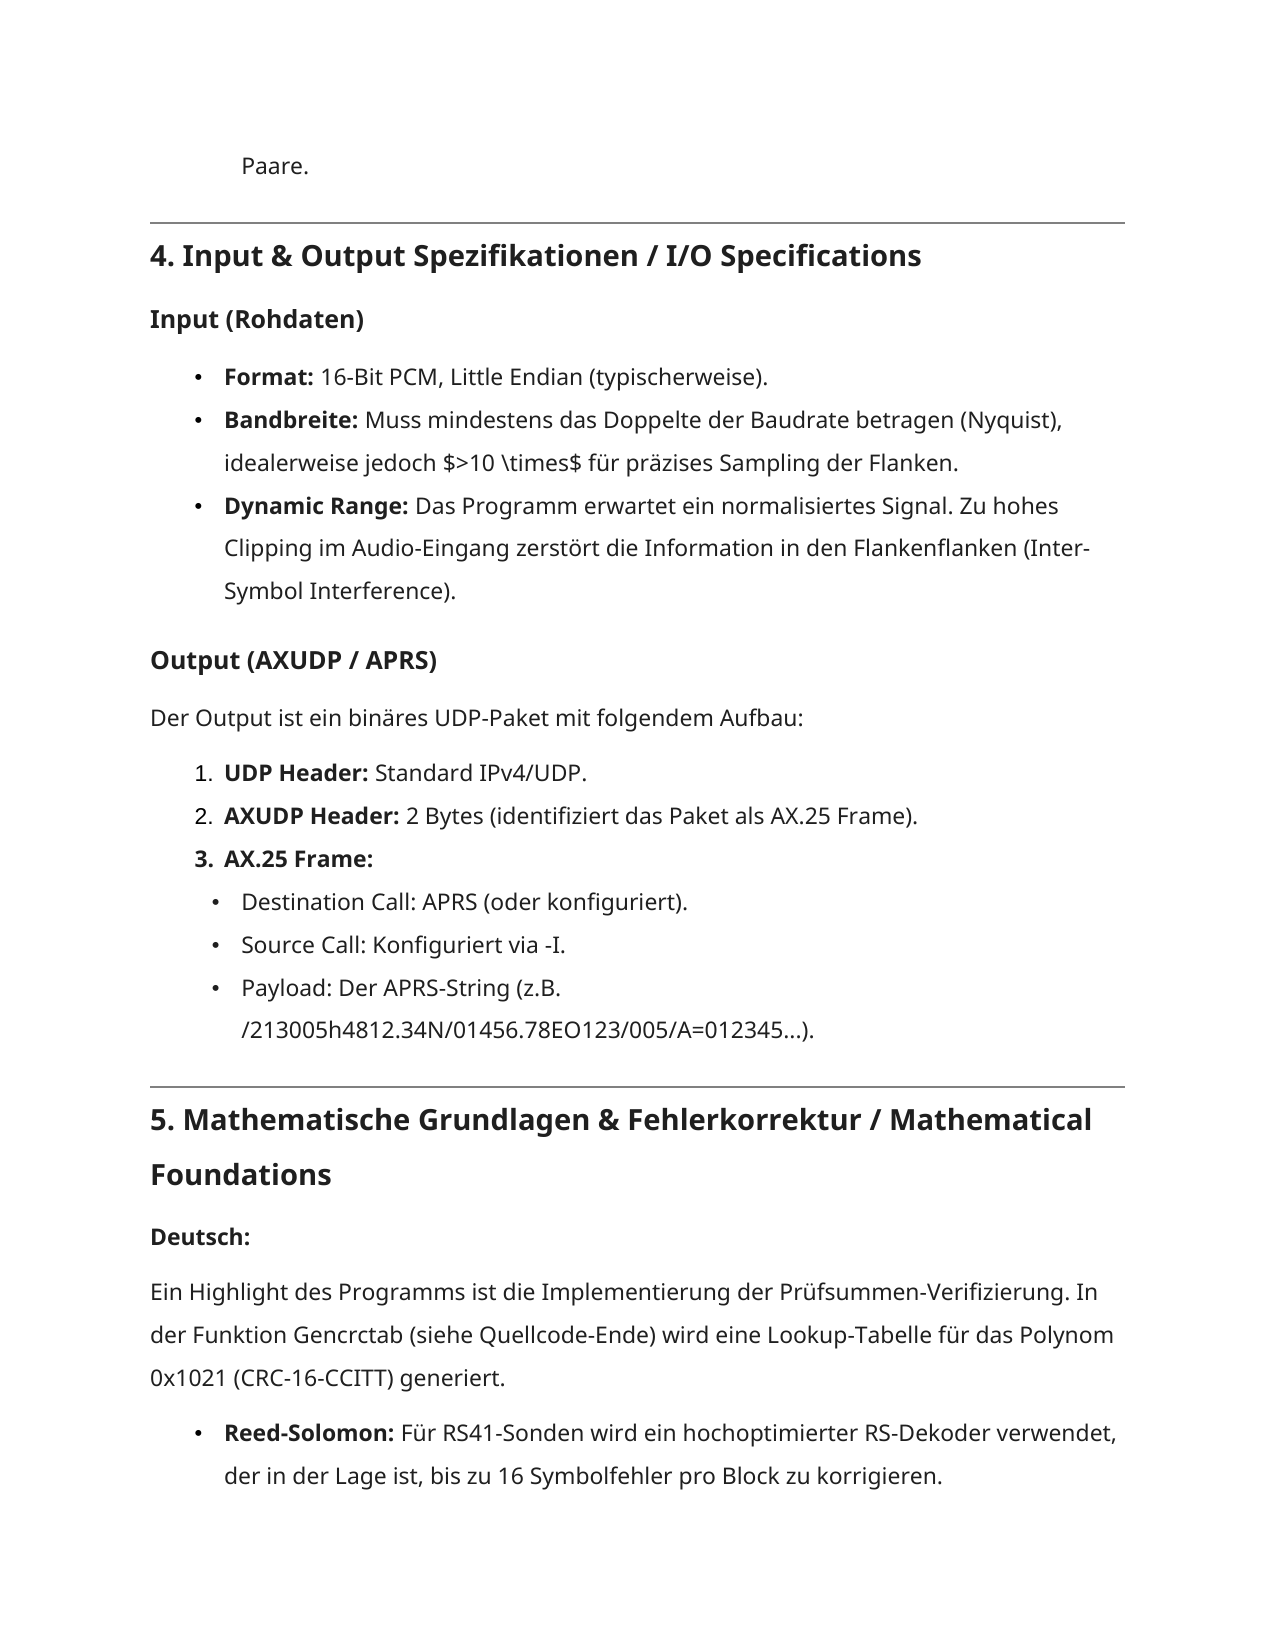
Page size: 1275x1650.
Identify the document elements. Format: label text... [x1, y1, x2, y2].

list Format: 16-Bit PCM, Little Endian (typischerweise). [194, 361, 1125, 392]
subtitle Input (Rohdaten) [150, 302, 1125, 336]
list Reed-Solomon: Für RS41-Sonden wird ein hochoptimierter RS-Dekoder verwendet, der in der Lage ist, bis zu 16 Symbolfehler pro Block zu korrigieren. [194, 1417, 1125, 1491]
list UDP Header: Standard IPv4/UDP. [194, 757, 1125, 789]
subtitle 5. Mathematische Grundlagen & Fehlerkorrektur / Mathematical Foundations [150, 1099, 1125, 1193]
list AXUDP Header: 2 Bytes (identifiziert das Paket als AX.25 Frame). [194, 800, 1125, 831]
text Ein Highlight des Programms ist die Implementierung der Prüfsummen-Verifizierung. In der Funktion Gencrctab (siehe Quellcode-Ende) wird eine Lookup-Tabelle für das Polynom 0x1021 (CRC-16-CCITT) generiert. [150, 1276, 1125, 1393]
list Payload: Der APRS-String (z.B. /213005h4812.34N/01456.78EO123/005/A=012345...). [212, 971, 1125, 1046]
list Bandbreite: Muss mindestens das Doppelte der Baudrate betragen (Nyquist), idealerweise jedoch $>10 \times$ für präzises Sampling der Flanken. [194, 404, 1125, 478]
text Der Output ist ein binäres UDP-Paket mit folgendem Aufbau: [150, 702, 1125, 733]
text Deutsch: [150, 1221, 1125, 1252]
list AX.25 Frame: [194, 843, 1125, 874]
list Destination Call: APRS (oder konfiguriert). [212, 886, 1125, 917]
subtitle 4. Input & Output Spezifikationen / I/O Specifications [150, 235, 1125, 275]
list Dynamic Range: Das Programm erwartet ein normalisiertes Signal. Zu hohes Clipping im Audio-Eingang zerstört die Information in den Flankenflanken (Inter-Symbol Interference). [194, 489, 1125, 606]
list Paare. [212, 150, 1125, 181]
list Source Call: Konfiguriert via -I. [212, 929, 1125, 960]
subtitle Output (AXUDP / APRS) [150, 643, 1125, 677]
